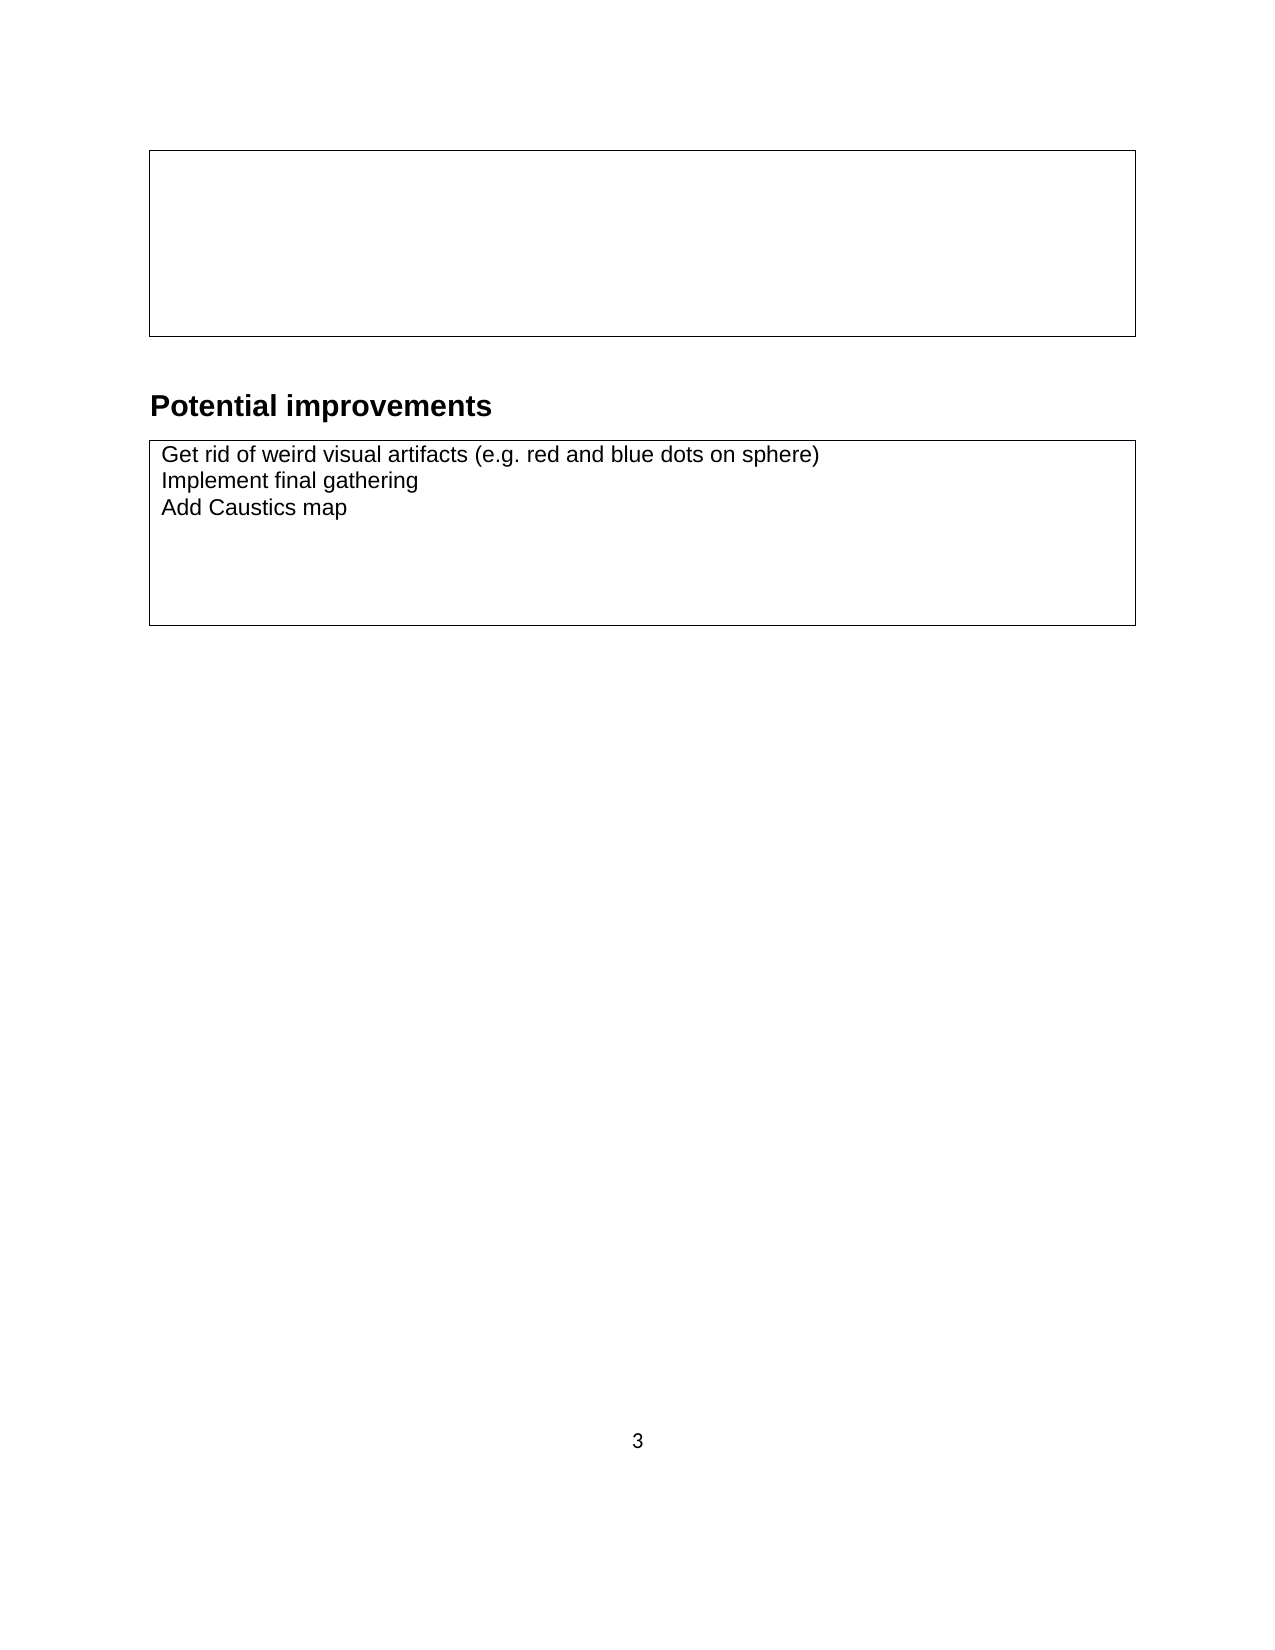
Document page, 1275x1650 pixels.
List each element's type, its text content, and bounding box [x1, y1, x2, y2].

table_header [150, 151, 1135, 336]
table_header Get rid of weird visual artifacts (e.g. red and blue dots on sphere) Implement final gathering Add Caustics map [150, 441, 1135, 625]
text Potential improvements [150, 388, 1125, 422]
